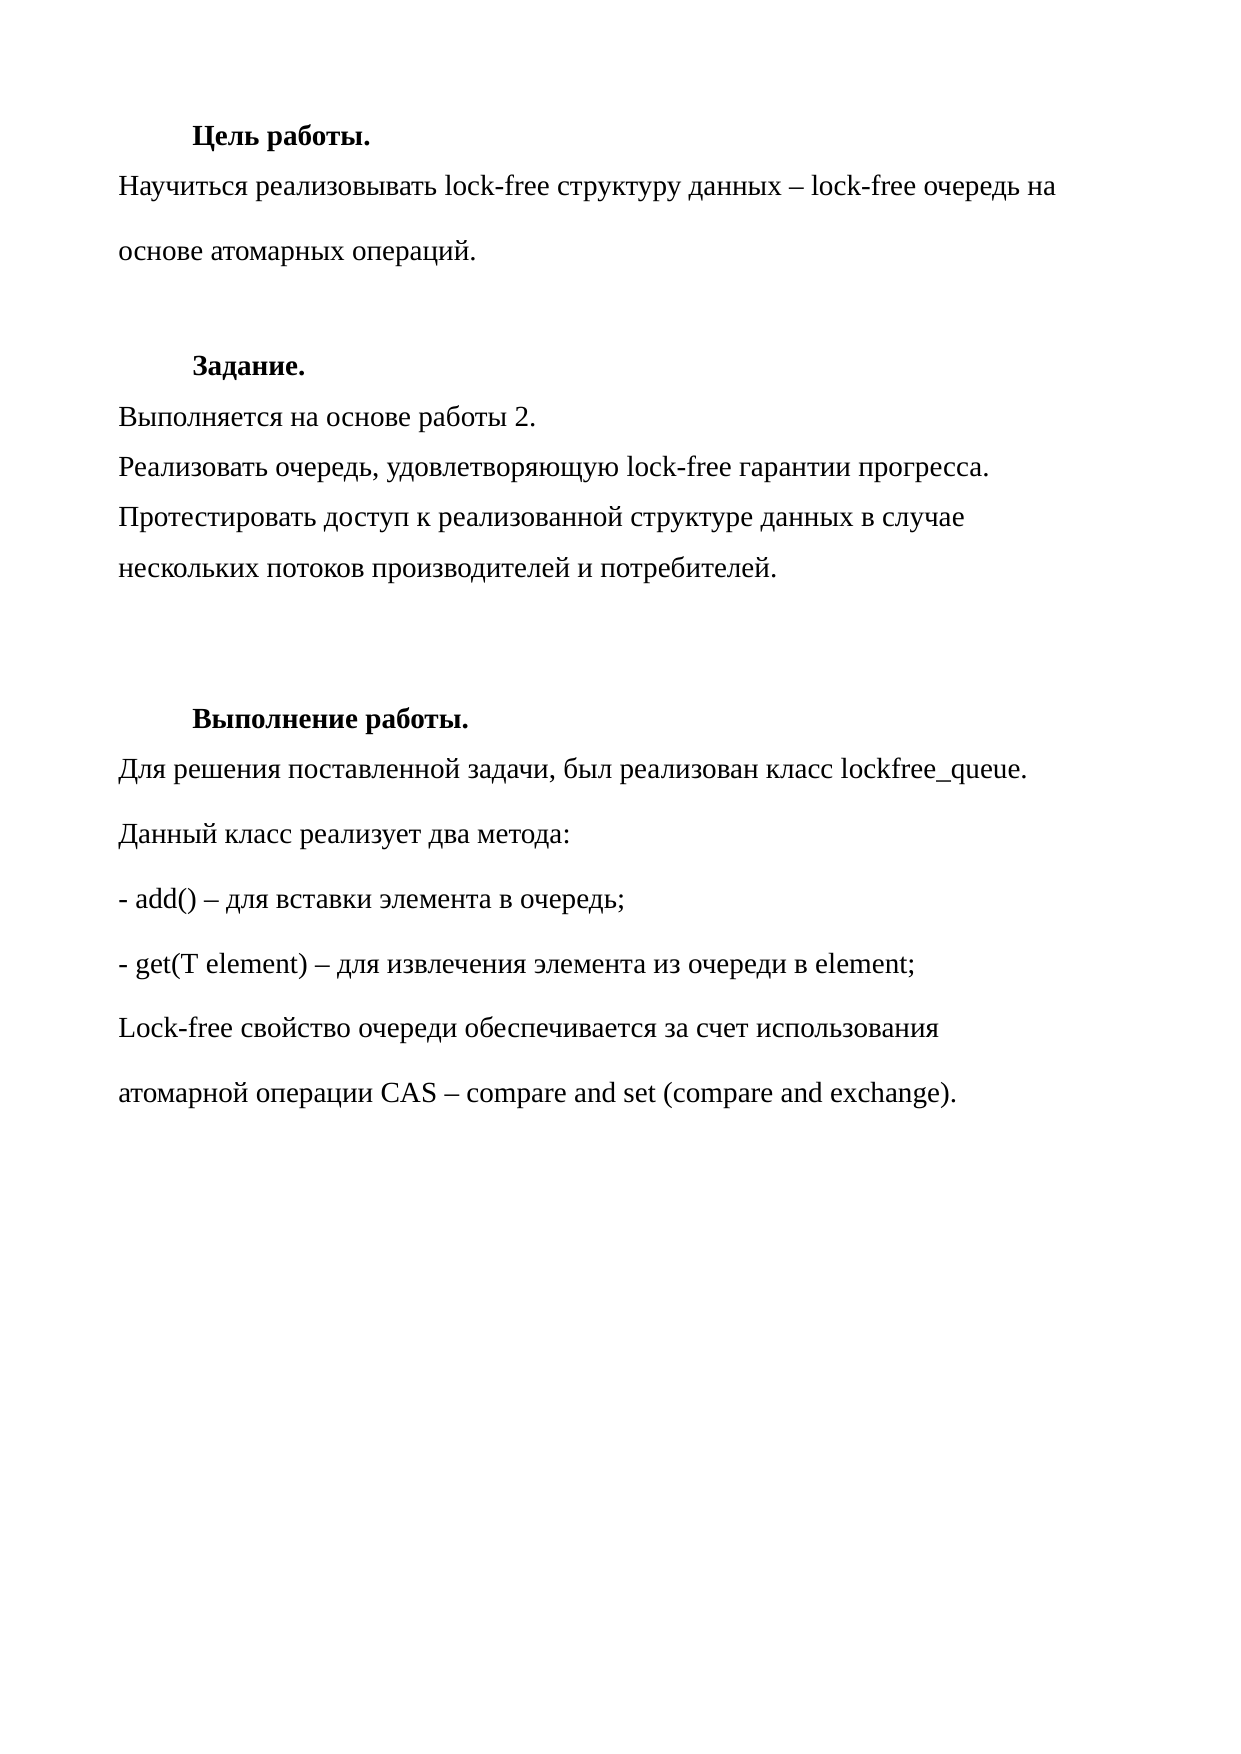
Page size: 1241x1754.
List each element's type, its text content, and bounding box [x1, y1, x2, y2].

text Реализовать очередь, удовлетворяющую lock-free гарантии прогресса. [118, 449, 1122, 483]
text - add() – для вставки элемента в очередь; [118, 881, 1122, 914]
subtitle Цель работы. [118, 118, 1122, 152]
text нескольких потоков производителей и потребителей. [118, 550, 1122, 583]
text Для решения поставленной задачи, был реализован класс lockfree_queue. [118, 751, 1122, 784]
text Выполняется на основе работы 2. [118, 399, 1122, 432]
text Протестировать доступ к реализованной структуре данных в случае [118, 499, 1122, 533]
text основе атомарных операций. [118, 233, 1122, 317]
text Lock-free свойство очереди обеспечивается за счет использования [118, 1011, 1122, 1044]
text Данный класс реализует два метода: [118, 816, 1122, 849]
text Научиться реализовывать lock-free структуру данных – lock-free очередь на [118, 168, 1122, 202]
text атомарной операции CAS – compare and set (compare and exchange). [118, 1076, 1122, 1152]
subtitle Выполнение работы. [118, 701, 1122, 734]
text - get(T element) – для извлечения элемента из очереди в element; [118, 946, 1122, 979]
subtitle Задание. [118, 348, 1122, 382]
